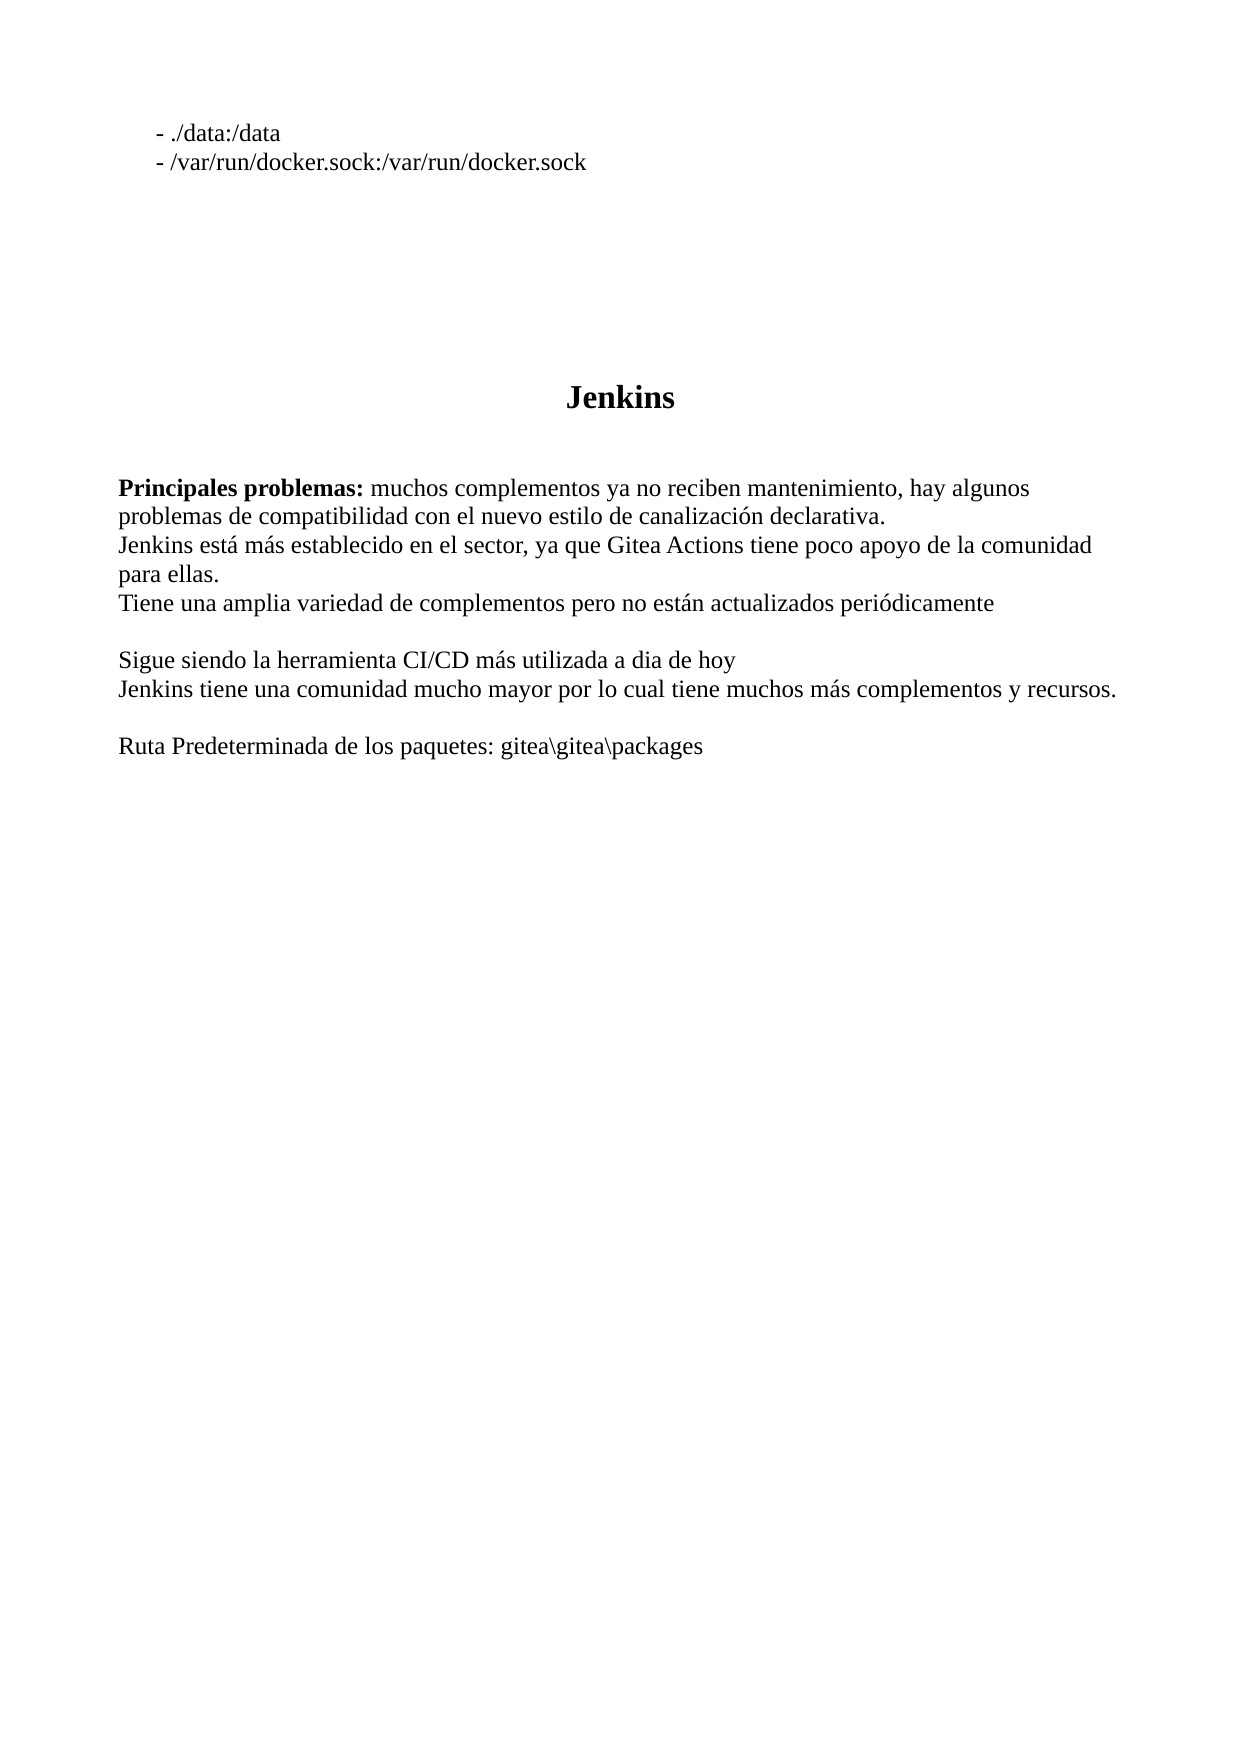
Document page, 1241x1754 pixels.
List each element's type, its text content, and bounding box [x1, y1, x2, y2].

text Principales problemas: muchos complementos ya no reciben mantenimiento, hay algunos problemas de compatibilidad con el nuevo estilo de canalización declarativa. [118, 473, 1122, 530]
text Tiene una amplia variedad de complementos pero no están actualizados periódicamente [118, 588, 1122, 616]
text - /var/run/docker.sock:/var/run/docker.sock [118, 147, 1122, 176]
text Jenkins tiene una comunidad mucho mayor por lo cual tiene muchos más complementos y recursos. [118, 674, 1122, 703]
text Ruta Predeterminada de los paquetes: gitea\gitea\packages [118, 731, 1122, 760]
text - ./data:/data [118, 118, 1122, 147]
text Jenkins [118, 377, 1122, 415]
text Sigue siendo la herramienta CI/CD más utilizada a dia de hoy [118, 645, 1122, 674]
text Jenkins está más establecido en el sector, ya que Gitea Actions tiene poco apoyo de la comunidad para ellas. [118, 530, 1122, 588]
